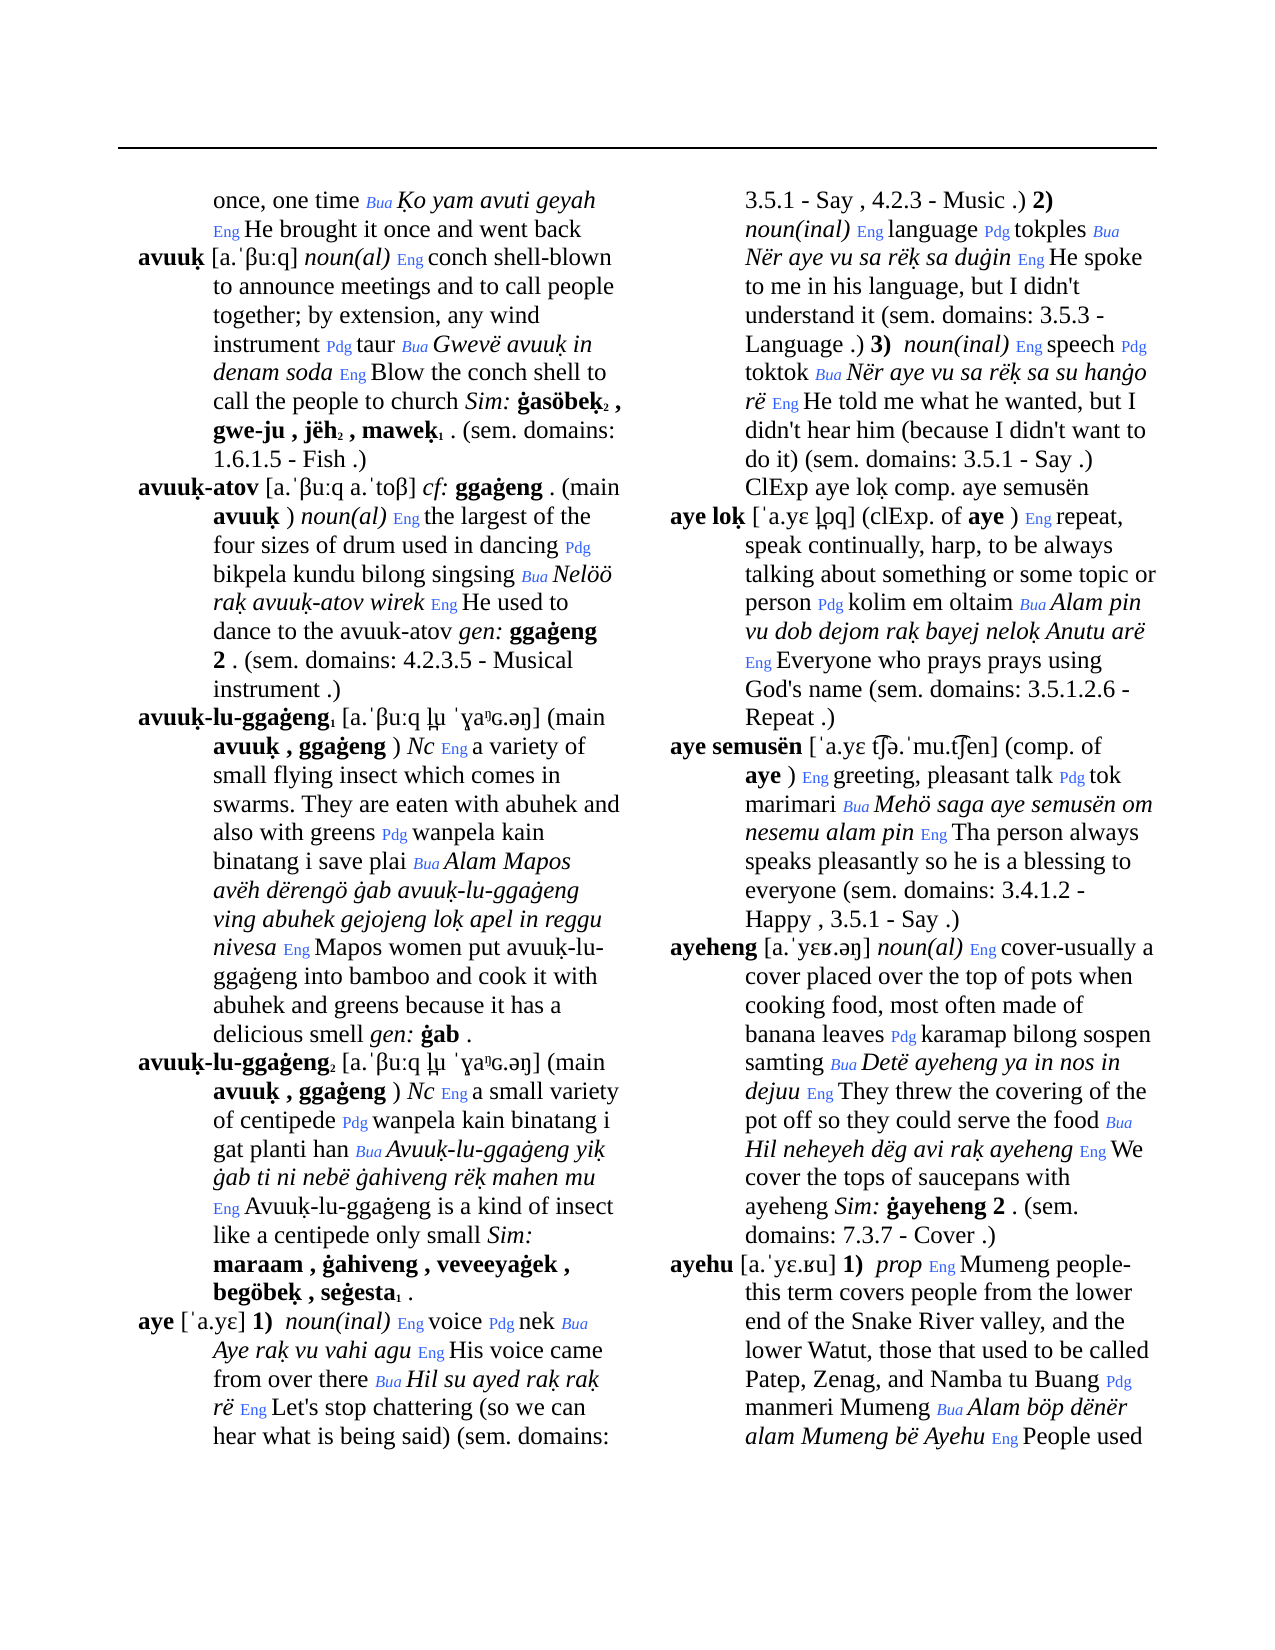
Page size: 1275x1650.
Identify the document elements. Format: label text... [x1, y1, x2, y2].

text avuuḳ [a.ˈβuːq] noun(al) Eng conch shell-blown to announce meetings and to call people together; by extension, any wind instrument Pdg taur Bua Gwevë avuuḳ in denam soda Eng Blow the conch shell to call the people to church Sim: ġasöbeḳ2 , gwe-ju , jëh2 , maweḳ1 . (sem. domains: 1.6.1.5 - Fish .) [119, 239, 624, 469]
text 3.5.1 - Say , 4.2.3 - Music .) 2) noun(inal) Eng language Pdg tokples Bua Nër aye vu sa rëḳ sa duġin Eng He spoke to me in his language, but I didn't understand it (sem. domains: 3.5.3 - Language .) 3) noun(inal) Eng speech Pdg toktok Bua Nër aye vu sa rëḳ sa su hanġo rë Eng He told me what he wanted, but I didn't hear him (because I didn't want to do it) (sem. domains: 3.5.1 - Say .) ClExp aye loḳ comp. aye semusën [651, 183, 1156, 498]
text aye [ˈa.yɛ] 1) noun(inal) Eng voice Pdg nek Bua Aye raḳ vu vahi agu Eng His voice came from over there Bua Hil su ayed raḳ raḳ rë Eng Let's stop chattering (so we can hear what is being said) (sem. domains: [119, 1303, 624, 1454]
text aye semusën [ˈa.yɛ t͡ʃə.ˈmu.t͡ʃen] (comp. of aye ) Eng greeting, pleasant talk Pdg tok marimari Bua Mehö saga aye semusën om nesemu alam pin Eng Tha person always speaks pleasantly so he is a blessing to everyone (sem. domains: 3.4.1.2 - Happy , 3.5.1 - Say .) [651, 728, 1156, 929]
text once, one time Bua Ḳo yam avuti geyah Eng He brought it once and went back [119, 183, 624, 239]
text avuuḳ-atov [a.ˈβuːq a.ˈtoβ] cf: ggaġeng . (main avuuḳ ) noun(al) Eng the largest of the four sizes of drum used in dancing Pdg bikpela kundu bilong singsing Bua Nelöö raḳ avuuḳ-atov wirek Eng He used to dance to the avuuk-atov gen: ggaġeng 2 . (sem. domains: 4.2.3.5 - Musical instrument .) [119, 469, 624, 699]
text avuuḳ-lu-ggaġeng2 [a.ˈβuːq l̪u ˈɣaᵑɢ.əŋ] (main avuuḳ , ggaġeng ) Nc Eng a small variety of centipede Pdg wanpela kain binatang i gat planti han Bua Avuuḳ-lu-ggaġeng yiḳ ġab ti ni nebë ġahiveng rëḳ mahen mu Eng Avuuḳ-lu-ggaġeng is a kind of insect like a centipede only small Sim: maraam , ġahiveng , veveeyaġek , begöbeḳ , seġesta1 . [119, 1044, 624, 1303]
text avuuḳ-lu-ggaġeng1 [a.ˈβuːq l̪u ˈɣaᵑɢ.əŋ] (main avuuḳ , ggaġeng ) Nc Eng a variety of small flying insect which comes in swarms. They are eaten with abuhek and also with greens Pdg wanpela kain binatang i save plai Bua Alam Mapos avëh dërengö ġab avuuḳ-lu-ggaġeng ving abuhek gejojeng loḳ apel in reggu nivesa Eng Mapos women put avuuḳ-lu-ggaġeng into bamboo and cook it with abuhek and greens because it has a delicious smell gen: ġab . [119, 699, 624, 1044]
text ayeheng [a.ˈyɛʁ.əŋ] noun(al) Eng cover-usually a cover placed over the top of pots when cooking food, most often made of banana leaves Pdg karamap bilong sospen samting Bua Detë ayeheng ya in nos in dejuu Eng They threw the covering of the pot off so they could serve the food Bua Hil neheyeh dëg avi raḳ ayeheng Eng We cover the tops of saucepans with ayeheng Sim: ġayeheng 2 . (sem. domains: 7.3.7 - Cover .) [651, 929, 1156, 1246]
text ayehu [a.ˈyɛ.ʁu] 1) prop Eng Mumeng people-this term covers people from the lower end of the Snake River valley, and the lower Watut, those that used to be called Patep, Zenag, and Namba tu Buang Pdg manmeri Mumeng Bua Alam böp dënër alam Mumeng bë Ayehu Eng People used [651, 1246, 1156, 1454]
text aye loḳ [ˈa.yɛ l̪oq] (clExp. of aye ) Eng repeat, speak continually, harp, to be always talking about something or some topic or person Pdg kolim em oltaim Bua Alam pin vu dob dejom raḳ bayej neloḳ Anutu arë Eng Everyone who prays prays using God's name (sem. domains: 3.5.1.2.6 - Repeat .) [651, 498, 1156, 728]
